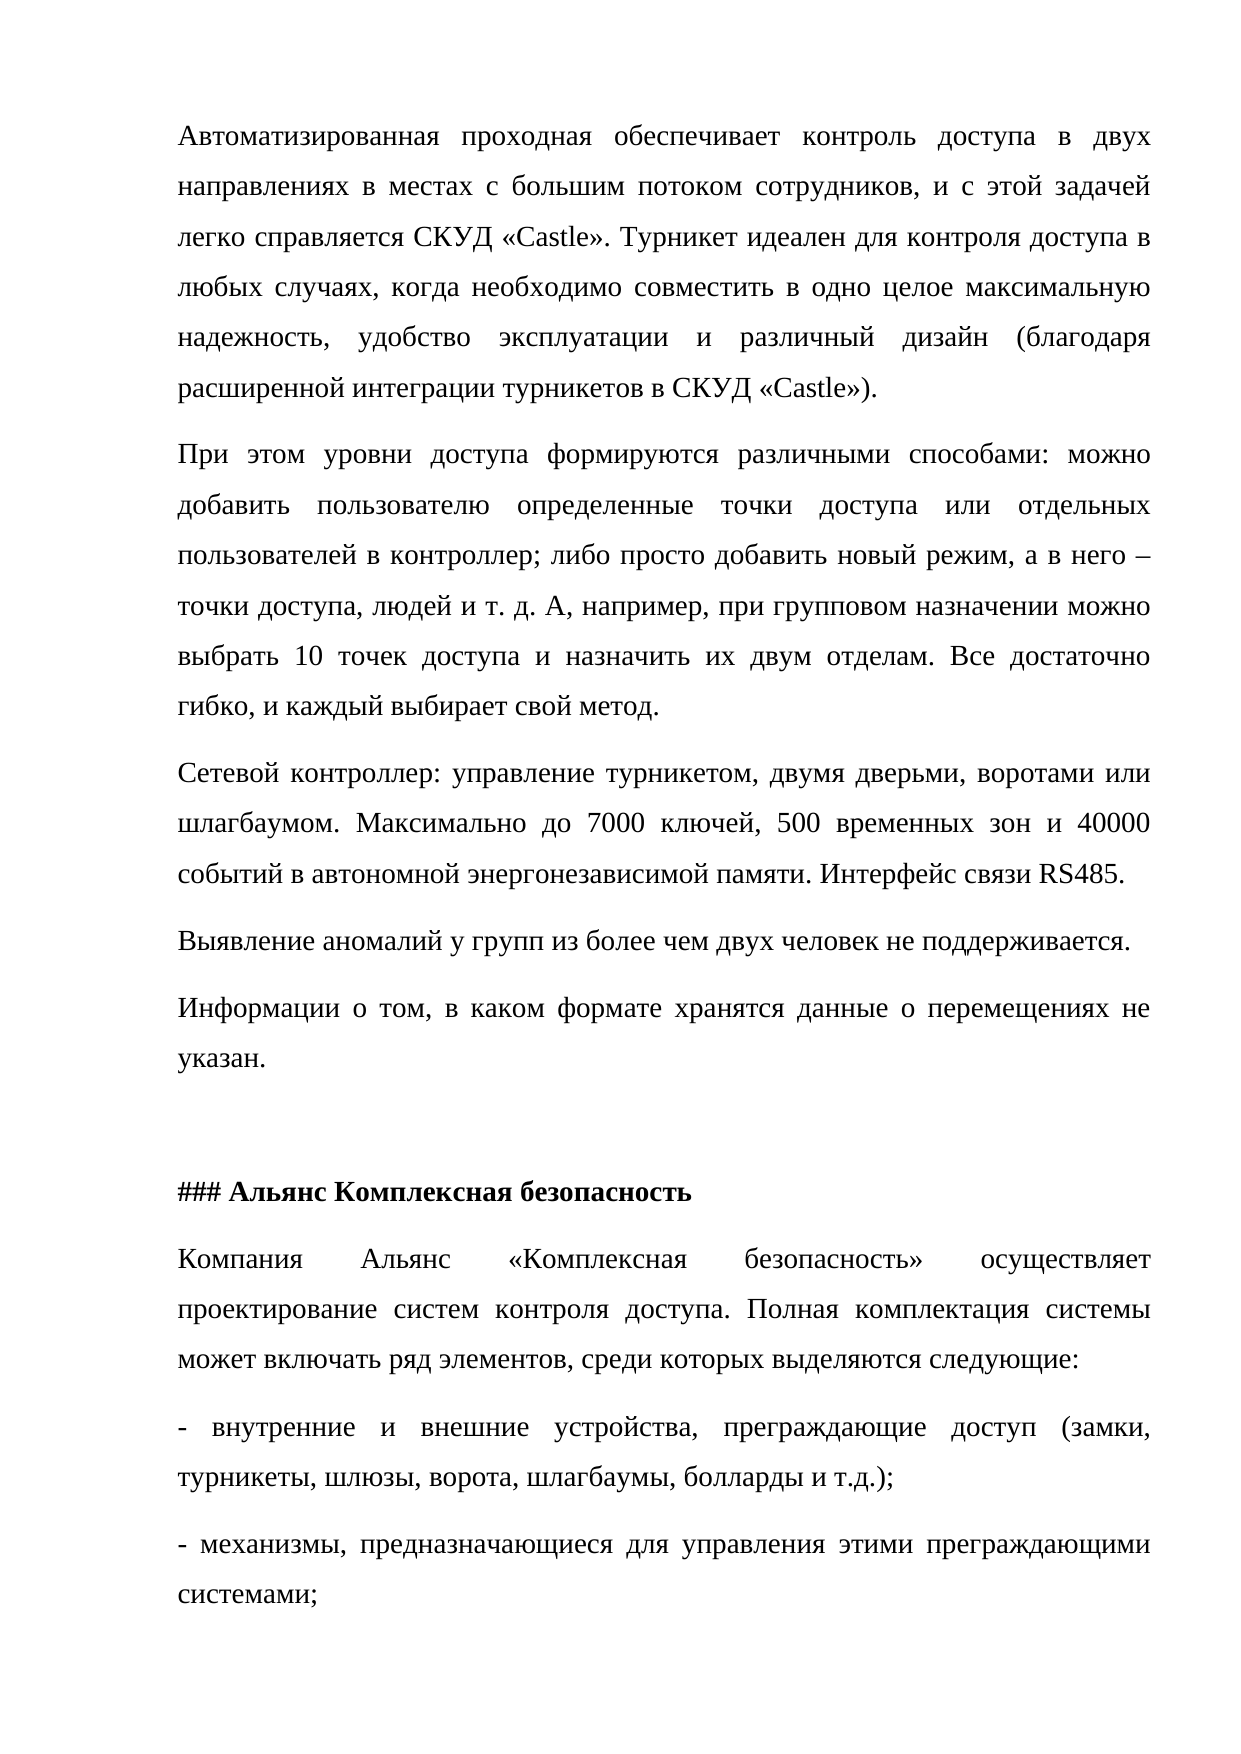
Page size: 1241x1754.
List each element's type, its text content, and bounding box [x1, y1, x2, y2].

text Компания Альянс «Комплексная безопасность» осуществляет проектирование систем контроля доступа. Полная комплектация системы может включать ряд элементов, среди которых выделяются следующие: [177, 1241, 1152, 1375]
text - механизмы, предназначающиеся для управления этими преграждающими системами; [177, 1526, 1152, 1610]
text - внутренние и внешние устройства, преграждающие доступ (замки, турникеты, шлюзы, ворота, шлагбаумы, болларды и т.д.); [177, 1409, 1152, 1492]
text При этом уровни доступа формируются различными способами: можно добавить пользователю определенные точки доступа или отдельных пользователей в контроллер; либо просто добавить новый режим, а в него – точки доступа, людей и т. д. А, например, при групповом назначении можно выбрать 10 точек доступа и назначить их двум отделам. Все достаточно гибко, и каждый выбирает свой метод. [177, 437, 1152, 722]
text Сетевой контроллер: управление турникетом, двумя дверьми, воротами или шлагбаумом. Максимально до 7000 ключей, 500 временных зон и 40000 событий в автономной энергонезависимой памяти. Интерфейс связи RS485. [177, 755, 1152, 889]
text ### Альянс Комплексная безопасность [177, 1174, 1152, 1208]
text Информации о том, в каком формате хранятся данные о перемещениях не указан. [177, 990, 1152, 1074]
text Автоматизированная проходная обеспечивает контроль доступа в двух направлениях в местах с большим потоком сотрудников, и с этой задачей легко справляется СКУД «Castle». Турникет идеален для контроля доступа в любых случаях, когда необходимо совместить в одно целое максимальную надежность, удобство эксплуатации и различный дизайн (благодаря расширенной интеграции турникетов в СКУД «Castle»). [177, 118, 1152, 403]
text Выявление аномалий у групп из более чем двух человек не поддерживается. [177, 923, 1152, 956]
